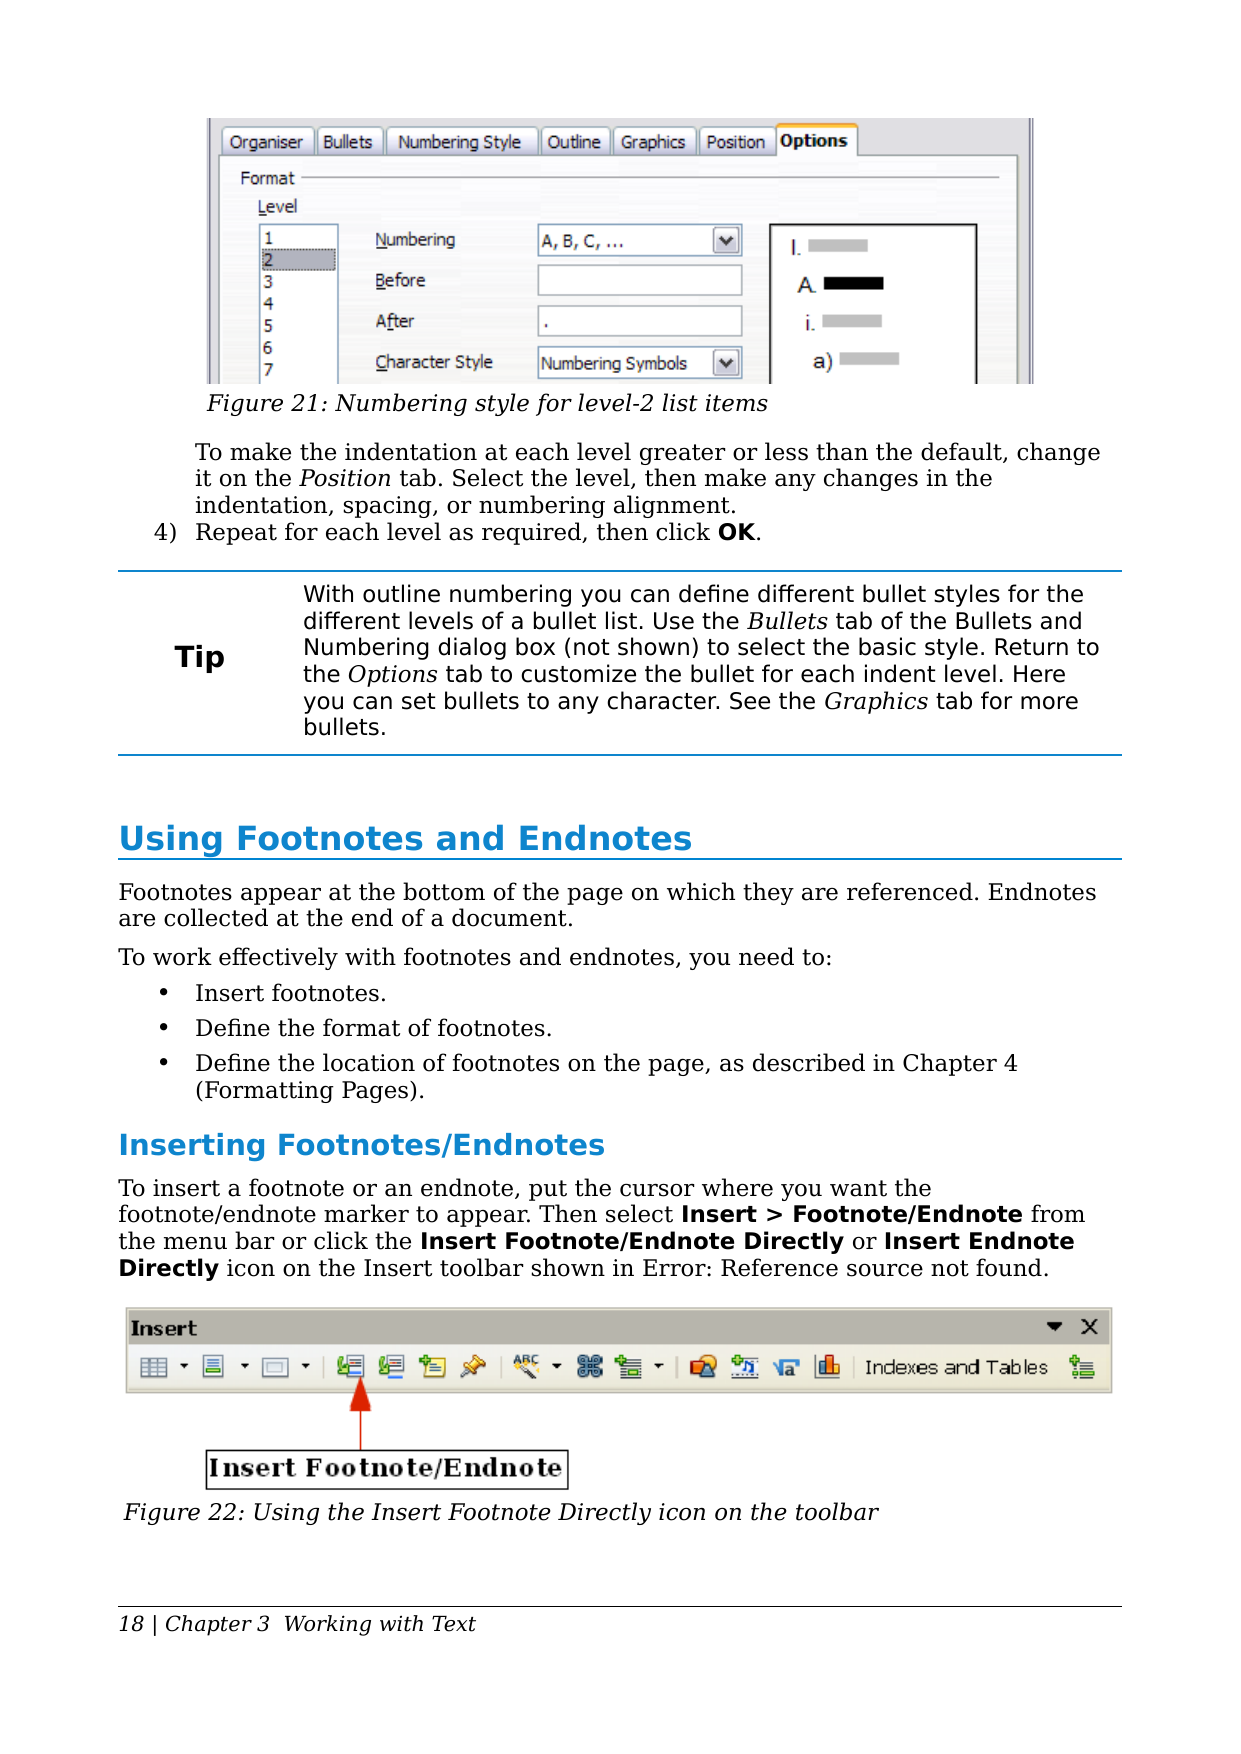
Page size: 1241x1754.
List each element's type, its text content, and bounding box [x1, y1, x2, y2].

text Figure 22: Using the Insert Footnote Directly icon on the toolbar [124, 1499, 1117, 1526]
text To insert a footnote or an endnote, put the cursor where you want the footnote/endnote marker to appear. Then select Insert > Footnote/Endnote from the menu bar or click the Insert Footnote/Endnote Directly or Insert Endnote Directly icon on the Insert toolbar shown in Figure 68. [118, 1175, 1122, 1282]
list Insert footnotes. [156, 978, 1122, 1007]
list To work effectively with footnotes and endnotes, you need to: [118, 944, 1122, 971]
text Footnotes appear at the bottom of the page on which they are referenced. Endnotes are collected at the end of a document. [118, 879, 1122, 932]
table_header Tip [118, 572, 281, 754]
list To make the indentation at each level greater or less than the default, change it on the Position tab. Select the level, then make any changes in the indentation, spacing, or numbering alignment. [195, 439, 1122, 519]
list Define the location of footnotes on the page, as described in Chapter 4 (Formatting Pages). [156, 1048, 1122, 1104]
list Define the format of footnotes. [156, 1013, 1122, 1042]
text Figure 21: Numbering style for level-2 list items [207, 390, 1033, 416]
table_header With outline numbering you can define different bullet styles for the different levels of a bullet list. Use the Bullets tab of the Bullets and Numbering dialog box (not shown) to select the basic style. Return to the Options tab to customize the bullet for each indent level. Here you can set bullets to any character. See the Graphics tab for more bullets. [281, 572, 1122, 754]
picture [123, 1306, 1117, 1493]
list Repeat for each level as required, then click OK. [177, 519, 1122, 545]
subtitle Using Footnotes and Endnotes [118, 819, 1122, 858]
subtitle Inserting Footnotes/Endnotes [118, 1128, 1122, 1162]
picture [206, 118, 1034, 384]
